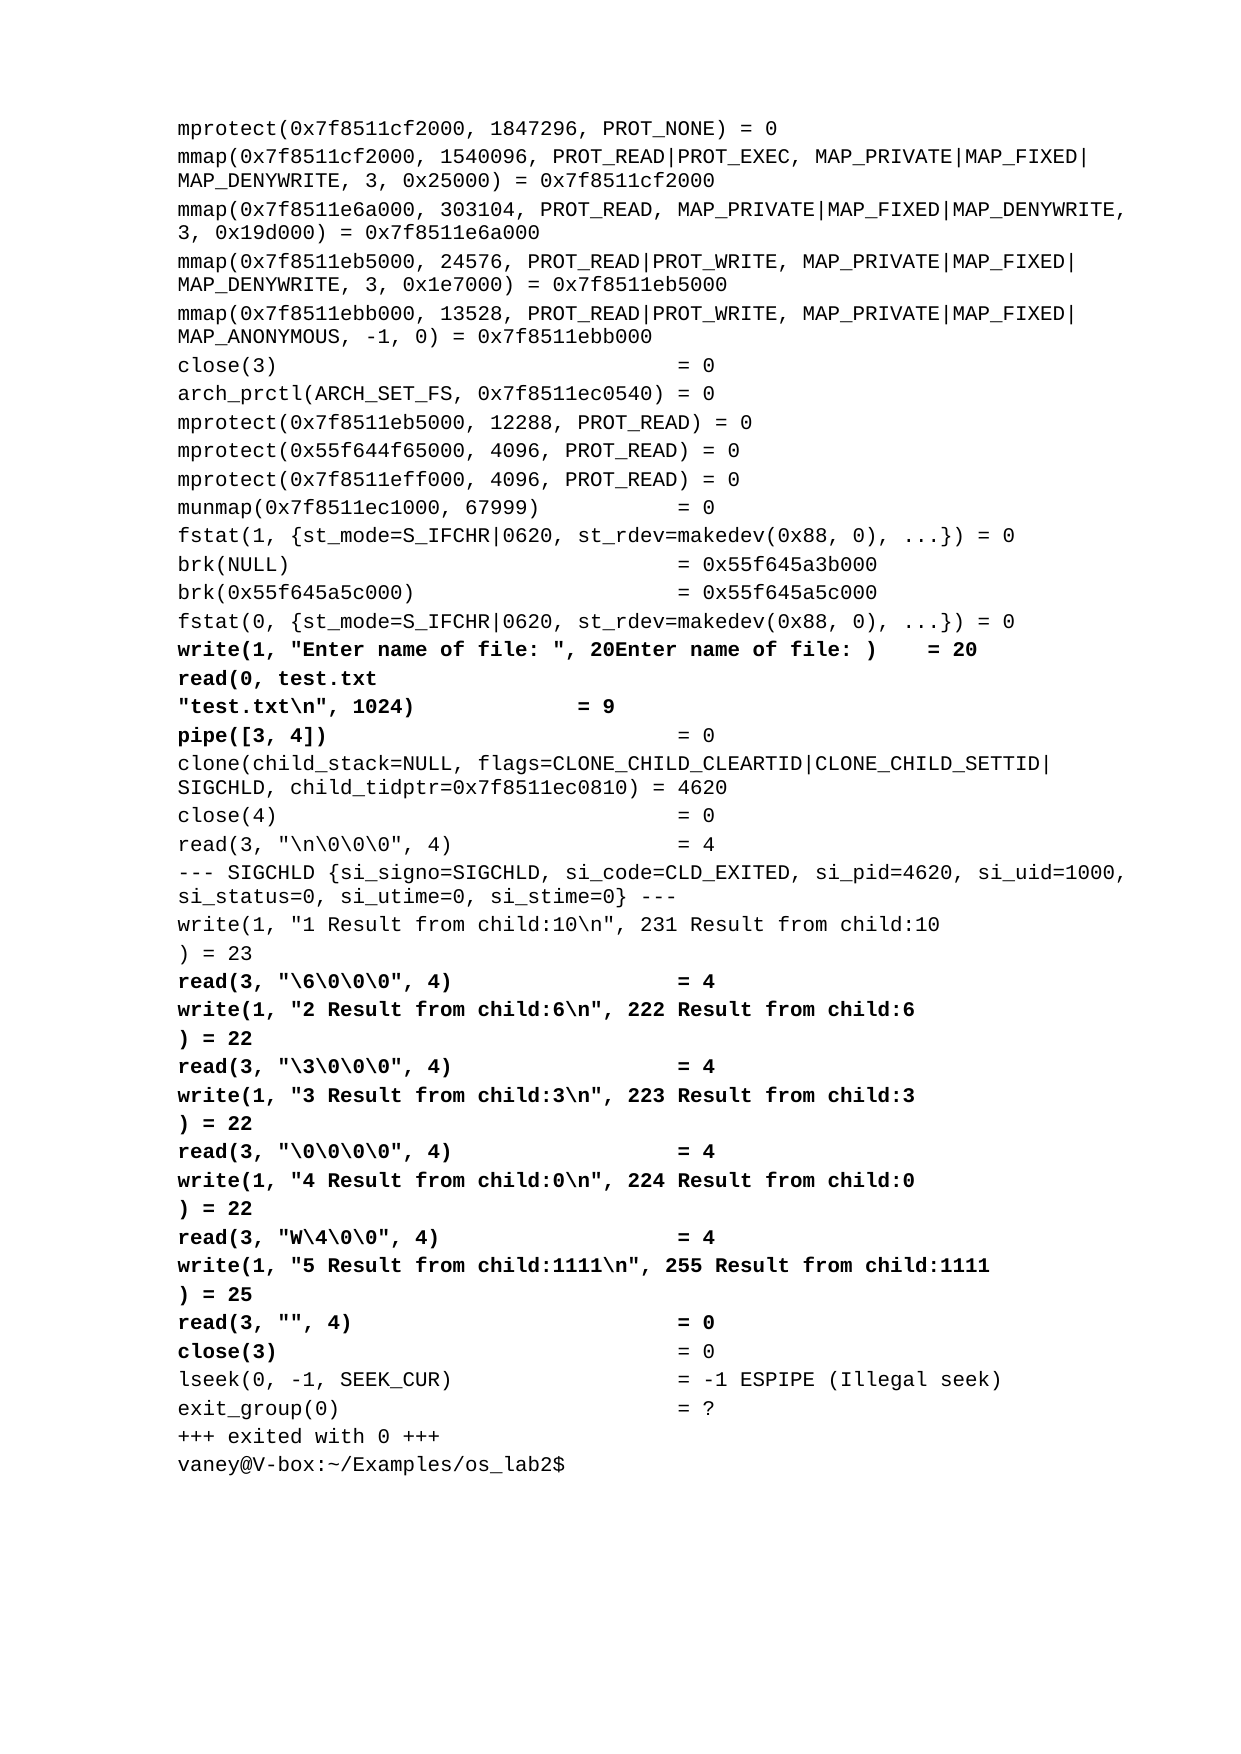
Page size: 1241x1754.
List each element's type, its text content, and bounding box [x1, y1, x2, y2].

text write(1, "3 Result from child:3\n", 223 Result from child:3 [177, 1085, 1152, 1108]
text fstat(1, {st_mode=S_IFCHR|0620, st_rdev=makedev(0x88, 0), ...}) = 0 [177, 526, 1152, 549]
text close(4) = 0 [177, 805, 1152, 829]
text ) = 25 [177, 1284, 1152, 1307]
text "test.txt\n", 1024) = 9 [177, 696, 1152, 720]
text read(3, "\n\0\0\0", 4) = 4 [177, 833, 1152, 857]
text ) = 23 [177, 942, 1152, 966]
text read(0, test.txt [177, 668, 1152, 691]
text mprotect(0x7f8511eff000, 4096, PROT_READ) = 0 [177, 469, 1152, 492]
text brk(NULL) = 0x55f645a3b000 [177, 554, 1152, 578]
text pipe([3, 4]) = 0 [177, 724, 1152, 748]
text read(3, "W\4\0\0", 4) = 4 [177, 1227, 1152, 1251]
text mmap(0x7f8511eb5000, 24576, PROT_READ|PROT_WRITE, MAP_PRIVATE|MAP_FIXED|MAP_DENYWRITE, 3, 0x1e7000) = 0x7f8511eb5000 [177, 251, 1152, 298]
text clone(child_stack=NULL, flags=CLONE_CHILD_CLEARTID|CLONE_CHILD_SETTID|SIGCHLD, child_tidptr=0x7f8511ec0810) = 4620 [177, 753, 1152, 800]
text mmap(0x7f8511e6a000, 303104, PROT_READ, MAP_PRIVATE|MAP_FIXED|MAP_DENYWRITE, 3, 0x19d000) = 0x7f8511e6a000 [177, 199, 1152, 246]
text read(3, "\0\0\0\0", 4) = 4 [177, 1142, 1152, 1165]
text read(3, "", 4) = 0 [177, 1312, 1152, 1336]
text exit_group(0) = ? [177, 1397, 1152, 1421]
text mprotect(0x7f8511cf2000, 1847296, PROT_NONE) = 0 [177, 118, 1152, 142]
text write(1, "4 Result from child:0\n", 224 Result from child:0 [177, 1170, 1152, 1194]
text munmap(0x7f8511ec1000, 67999) = 0 [177, 497, 1152, 521]
text --- SIGCHLD {si_signo=SIGCHLD, si_code=CLD_EXITED, si_pid=4620, si_uid=1000, si_status=0, si_utime=0, si_stime=0} --- [177, 862, 1152, 909]
text read(3, "\6\0\0\0", 4) = 4 [177, 971, 1152, 994]
text ) = 22 [177, 1198, 1152, 1222]
text mprotect(0x55f644f65000, 4096, PROT_READ) = 0 [177, 440, 1152, 464]
text brk(0x55f645a5c000) = 0x55f645a5c000 [177, 582, 1152, 606]
text mmap(0x7f8511ebb000, 13528, PROT_READ|PROT_WRITE, MAP_PRIVATE|MAP_FIXED|MAP_ANONYMOUS, -1, 0) = 0x7f8511ebb000 [177, 303, 1152, 350]
text fstat(0, {st_mode=S_IFCHR|0620, st_rdev=makedev(0x88, 0), ...}) = 0 [177, 611, 1152, 634]
text close(3) = 0 [177, 355, 1152, 378]
text lseek(0, -1, SEEK_CUR) = -1 ESPIPE (Illegal seek) [177, 1369, 1152, 1393]
text +++ exited with 0 +++ [177, 1426, 1152, 1449]
text close(3) = 0 [177, 1341, 1152, 1364]
text write(1, "1 Result from child:10\n", 231 Result from child:10 [177, 914, 1152, 938]
text write(1, "2 Result from child:6\n", 222 Result from child:6 [177, 999, 1152, 1023]
text ) = 22 [177, 1113, 1152, 1137]
text write(1, "5 Result from child:1111\n", 255 Result from child:1111 [177, 1255, 1152, 1279]
text arch_prctl(ARCH_SET_FS, 0x7f8511ec0540) = 0 [177, 383, 1152, 407]
text vaney@V-box:~/Examples/os_lab2$ [177, 1454, 1152, 1478]
text read(3, "\3\0\0\0", 4) = 4 [177, 1056, 1152, 1080]
text mprotect(0x7f8511eb5000, 12288, PROT_READ) = 0 [177, 412, 1152, 435]
text ) = 22 [177, 1028, 1152, 1051]
text mmap(0x7f8511cf2000, 1540096, PROT_READ|PROT_EXEC, MAP_PRIVATE|MAP_FIXED|MAP_DENYWRITE, 3, 0x25000) = 0x7f8511cf2000 [177, 147, 1152, 194]
text write(1, "Enter name of file: ", 20Enter name of file: ) = 20 [177, 639, 1152, 663]
